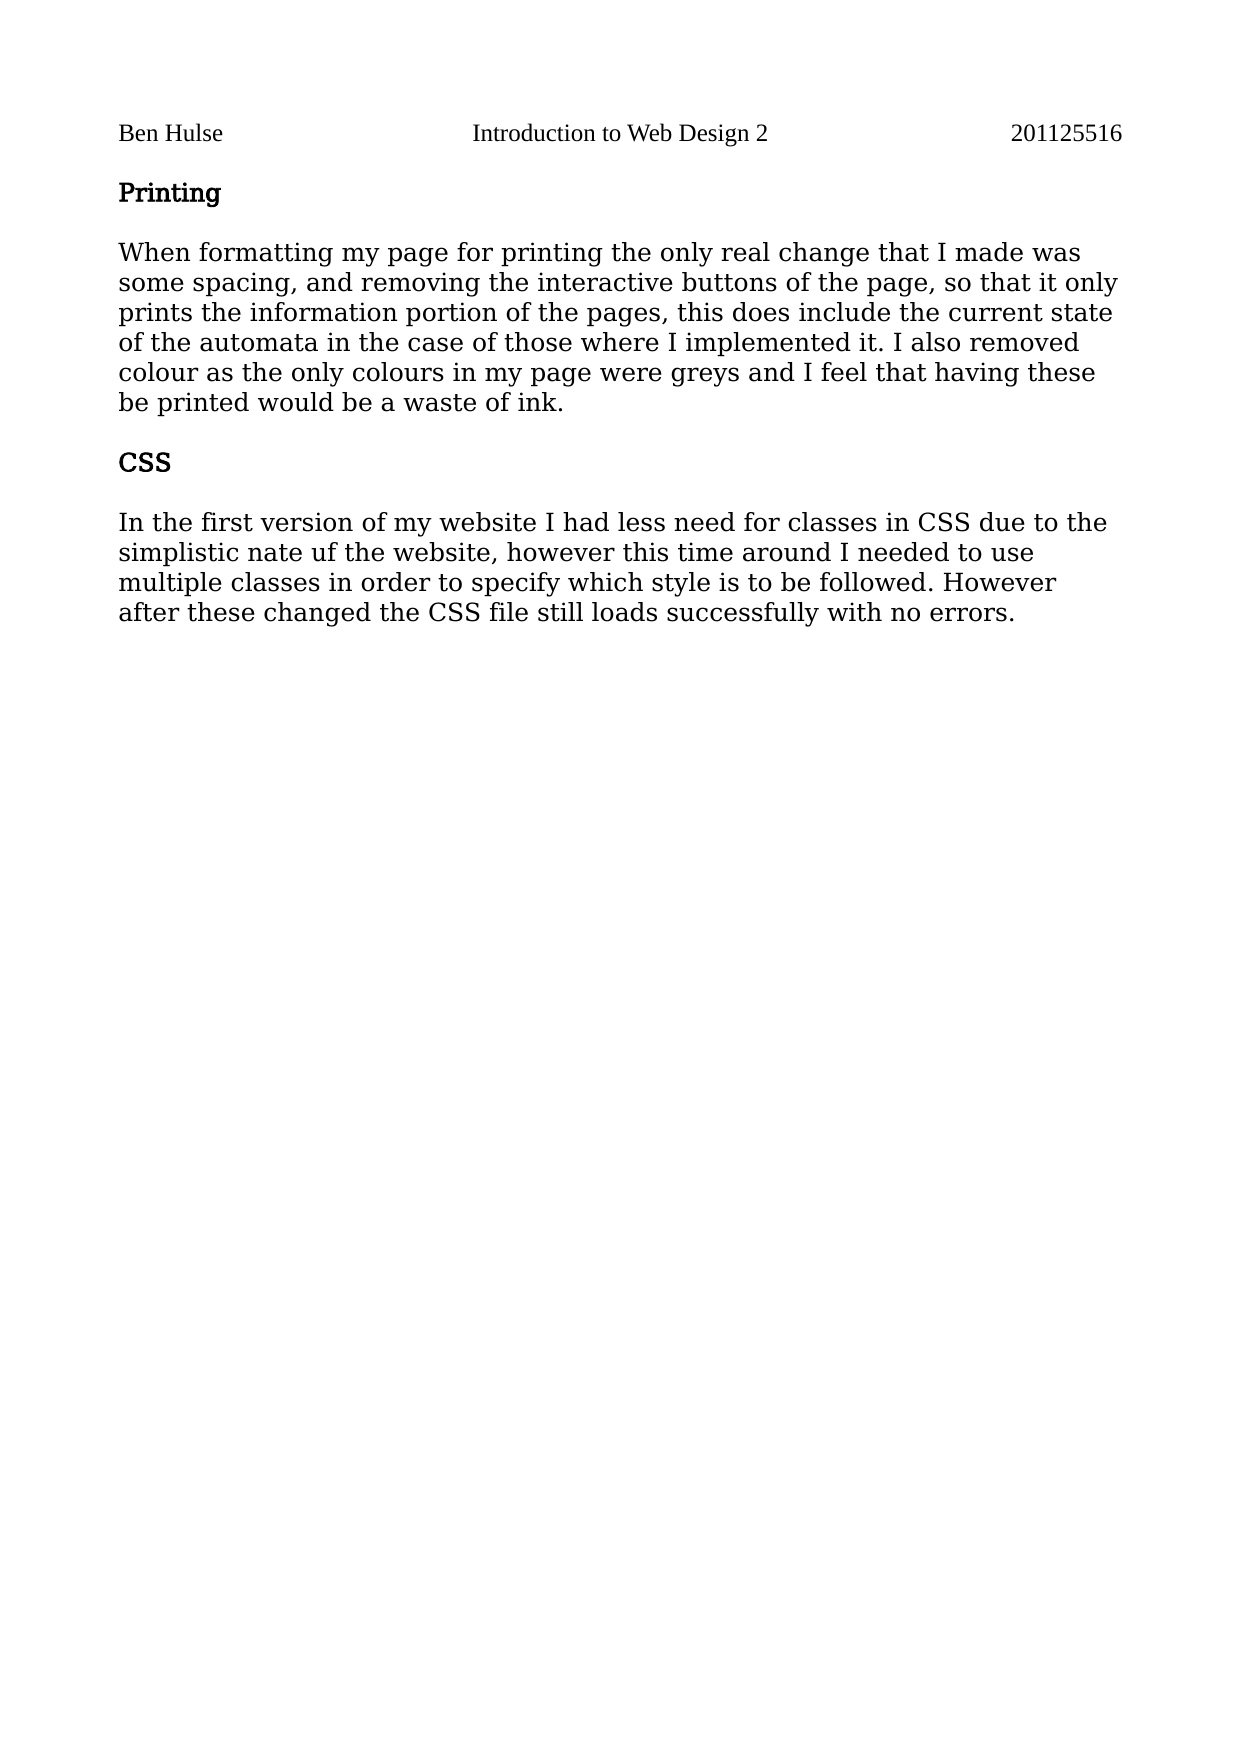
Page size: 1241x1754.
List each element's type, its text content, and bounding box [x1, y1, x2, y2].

text CSS [118, 446, 1122, 476]
text Printing [118, 176, 1122, 206]
text When formatting my page for printing the only real change that I made was some spacing, and removing the interactive buttons of the page, so that it only prints the information portion of the pages, this does include the current state of the automata in the case of those where I implemented it. I also removed colour as the only colours in my page were greys and I feel that having these be printed would be a waste of ink. [118, 236, 1122, 416]
text In the first version of my website I had less need for classes in CSS due to the simplistic nate uf the website, however this time around I needed to use multiple classes in order to specify which style is to be followed. However after these changed the CSS file still loads successfully with no errors. [118, 506, 1122, 626]
